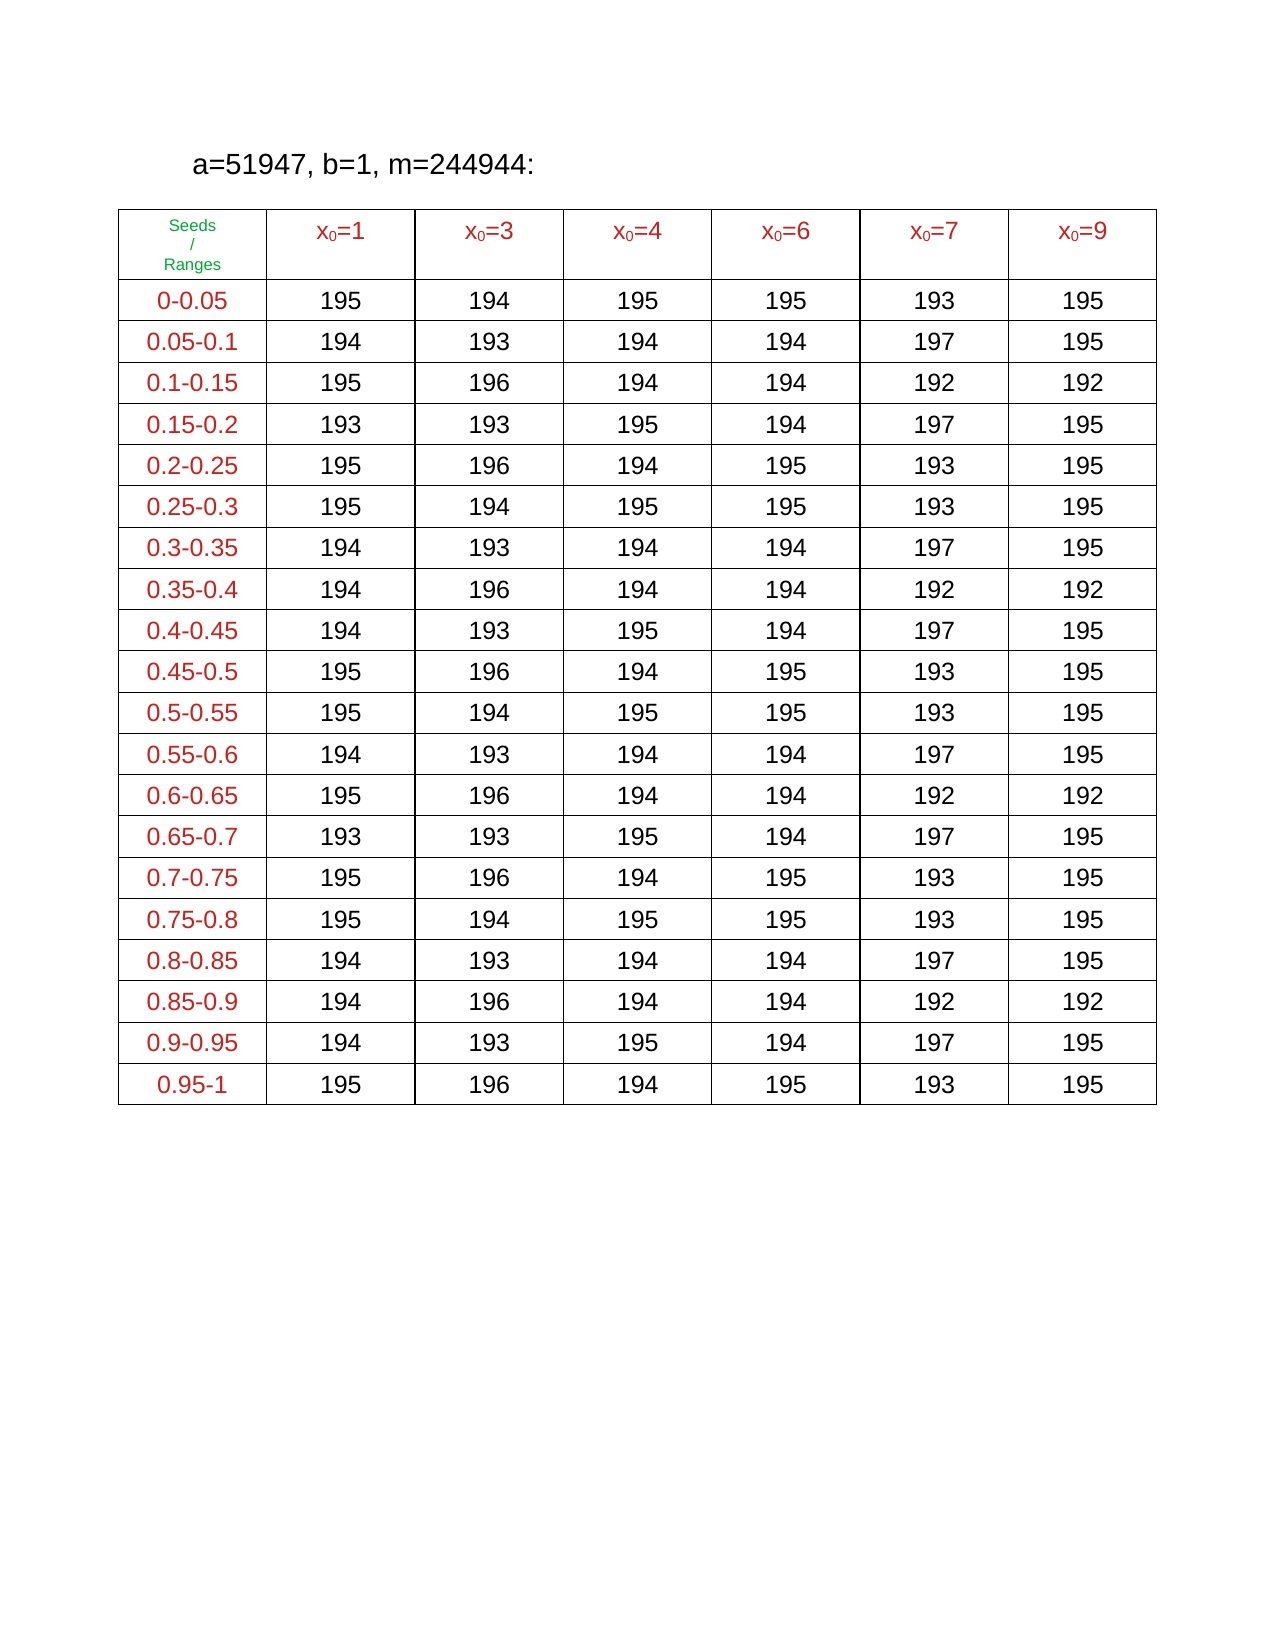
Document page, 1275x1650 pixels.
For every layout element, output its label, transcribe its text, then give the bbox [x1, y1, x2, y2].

table_cell 194 [564, 569, 711, 609]
table_cell 194 [712, 363, 859, 403]
table_cell 195 [564, 1023, 711, 1063]
table_cell 0.7-0.75 [119, 858, 266, 898]
table_cell 194 [712, 940, 859, 980]
table_cell 195 [1009, 940, 1156, 980]
table_cell 195 [564, 404, 711, 444]
table_cell 0.15-0.2 [119, 404, 266, 444]
table_cell 195 [1009, 404, 1156, 444]
table_cell 194 [712, 775, 859, 815]
table_header x0=7 [861, 210, 1008, 279]
table_cell 196 [416, 858, 563, 898]
table_cell 195 [564, 899, 711, 939]
table_cell 196 [416, 569, 563, 609]
table_cell 196 [416, 363, 563, 403]
table_cell 195 [564, 816, 711, 857]
table_cell 193 [416, 404, 563, 444]
table_cell 0.05-0.1 [119, 321, 266, 362]
table_header Seeds / Ranges [119, 210, 266, 279]
table_cell 197 [861, 816, 1008, 857]
table_cell 0.25-0.3 [119, 486, 266, 527]
table_cell 0.85-0.9 [119, 981, 266, 1022]
table_cell 192 [861, 569, 1008, 609]
table_cell 192 [861, 775, 1008, 815]
table_cell 194 [564, 940, 711, 980]
table_cell 195 [1009, 816, 1156, 857]
table_cell 194 [267, 981, 414, 1022]
table_cell 195 [712, 651, 859, 692]
table_cell 194 [712, 816, 859, 857]
table_cell 197 [861, 528, 1008, 568]
table_cell 194 [564, 321, 711, 362]
table_cell 0.1-0.15 [119, 363, 266, 403]
table_cell 194 [416, 486, 563, 527]
table_cell 193 [861, 693, 1008, 733]
table_cell 194 [267, 734, 414, 774]
table_cell 196 [416, 775, 563, 815]
table_header x0=3 [416, 210, 563, 279]
table_cell 194 [712, 569, 859, 609]
table_cell 0.35-0.4 [119, 569, 266, 609]
table_cell 192 [1009, 363, 1156, 403]
table_cell 197 [861, 610, 1008, 650]
table_cell 194 [564, 734, 711, 774]
table_cell 194 [564, 858, 711, 898]
table_cell 193 [861, 899, 1008, 939]
table_cell 192 [1009, 981, 1156, 1022]
table_cell 195 [267, 858, 414, 898]
table_cell 194 [416, 280, 563, 320]
table_cell 197 [861, 1023, 1008, 1063]
table_cell 195 [712, 899, 859, 939]
table_cell 194 [564, 445, 711, 485]
table_cell 197 [861, 321, 1008, 362]
table_cell 195 [712, 486, 859, 527]
table_cell 195 [1009, 280, 1156, 320]
table_cell 195 [1009, 321, 1156, 362]
table_cell 195 [1009, 1064, 1156, 1104]
table_cell 0.8-0.85 [119, 940, 266, 980]
table_cell 0-0.05 [119, 280, 266, 320]
table_cell 193 [861, 445, 1008, 485]
table_cell 194 [712, 981, 859, 1022]
table_cell 0.95-1 [119, 1064, 266, 1104]
table_cell 196 [416, 981, 563, 1022]
table_cell 193 [416, 816, 563, 857]
table_cell 195 [1009, 1023, 1156, 1063]
table_cell 193 [416, 1023, 563, 1063]
table_cell 195 [564, 610, 711, 650]
table_cell 195 [267, 899, 414, 939]
table_header x0=4 [564, 210, 711, 279]
table_cell 194 [712, 404, 859, 444]
table_cell 195 [564, 486, 711, 527]
table_cell 195 [1009, 528, 1156, 568]
table_cell 194 [267, 940, 414, 980]
table_cell 195 [267, 363, 414, 403]
table_cell 195 [1009, 651, 1156, 692]
table_cell 193 [861, 651, 1008, 692]
table_cell 192 [1009, 775, 1156, 815]
table_cell 193 [267, 816, 414, 857]
table_cell 194 [712, 321, 859, 362]
table_cell 195 [1009, 610, 1156, 650]
table_cell 194 [267, 528, 414, 568]
table_cell 0.9-0.95 [119, 1023, 266, 1063]
table_cell 0.5-0.55 [119, 693, 266, 733]
table_cell 193 [416, 610, 563, 650]
table_cell 192 [1009, 569, 1156, 609]
table_cell 196 [416, 445, 563, 485]
table_cell 197 [861, 734, 1008, 774]
table_cell 195 [1009, 693, 1156, 733]
table_cell 195 [267, 693, 414, 733]
table_cell 0.6-0.65 [119, 775, 266, 815]
table_cell 0.75-0.8 [119, 899, 266, 939]
table_cell 196 [416, 651, 563, 692]
table_header x0=9 [1009, 210, 1156, 279]
table_cell 197 [861, 404, 1008, 444]
table_cell 195 [712, 1064, 859, 1104]
table_cell 194 [564, 651, 711, 692]
table_cell 194 [712, 1023, 859, 1063]
table_cell 194 [267, 610, 414, 650]
table_cell 195 [712, 693, 859, 733]
table_cell 0.65-0.7 [119, 816, 266, 857]
table_cell 197 [861, 940, 1008, 980]
table_cell 195 [564, 280, 711, 320]
table_cell 193 [416, 940, 563, 980]
table_header x0=1 [267, 210, 414, 279]
table_cell 193 [416, 321, 563, 362]
table_cell 0.4-0.45 [119, 610, 266, 650]
table_cell 193 [861, 858, 1008, 898]
table_cell 195 [267, 1064, 414, 1104]
table_cell 194 [712, 734, 859, 774]
text a=51947, b=1, m=244944: [118, 147, 1157, 180]
table_cell 194 [267, 321, 414, 362]
table_cell 195 [267, 775, 414, 815]
table_cell 192 [861, 981, 1008, 1022]
table_cell 196 [416, 1064, 563, 1104]
table_cell 195 [267, 486, 414, 527]
table_cell 195 [712, 858, 859, 898]
table_cell 195 [1009, 445, 1156, 485]
table_cell 195 [1009, 899, 1156, 939]
table_cell 193 [416, 734, 563, 774]
table_cell 193 [416, 528, 563, 568]
table_cell 193 [861, 1064, 1008, 1104]
table_cell 194 [267, 569, 414, 609]
table_cell 194 [267, 1023, 414, 1063]
table_cell 195 [1009, 858, 1156, 898]
table_cell 194 [564, 1064, 711, 1104]
table_header x0=6 [712, 210, 859, 279]
table_cell 193 [861, 486, 1008, 527]
table_cell 194 [712, 528, 859, 568]
table_cell 194 [564, 981, 711, 1022]
table_cell 194 [564, 528, 711, 568]
table_cell 195 [1009, 486, 1156, 527]
table_cell 195 [267, 280, 414, 320]
table_cell 194 [712, 610, 859, 650]
table_cell 195 [1009, 734, 1156, 774]
table_cell 0.2-0.25 [119, 445, 266, 485]
table_cell 194 [564, 363, 711, 403]
table_cell 195 [267, 445, 414, 485]
table_cell 193 [267, 404, 414, 444]
table_cell 0.3-0.35 [119, 528, 266, 568]
table_cell 194 [416, 693, 563, 733]
table_cell 194 [416, 899, 563, 939]
table_cell 195 [564, 693, 711, 733]
table_cell 195 [712, 445, 859, 485]
table_cell 0.45-0.5 [119, 651, 266, 692]
table_cell 195 [712, 280, 859, 320]
table_cell 193 [861, 280, 1008, 320]
table_cell 194 [564, 775, 711, 815]
table_cell 195 [267, 651, 414, 692]
table_cell 0.55-0.6 [119, 734, 266, 774]
table_cell 192 [861, 363, 1008, 403]
